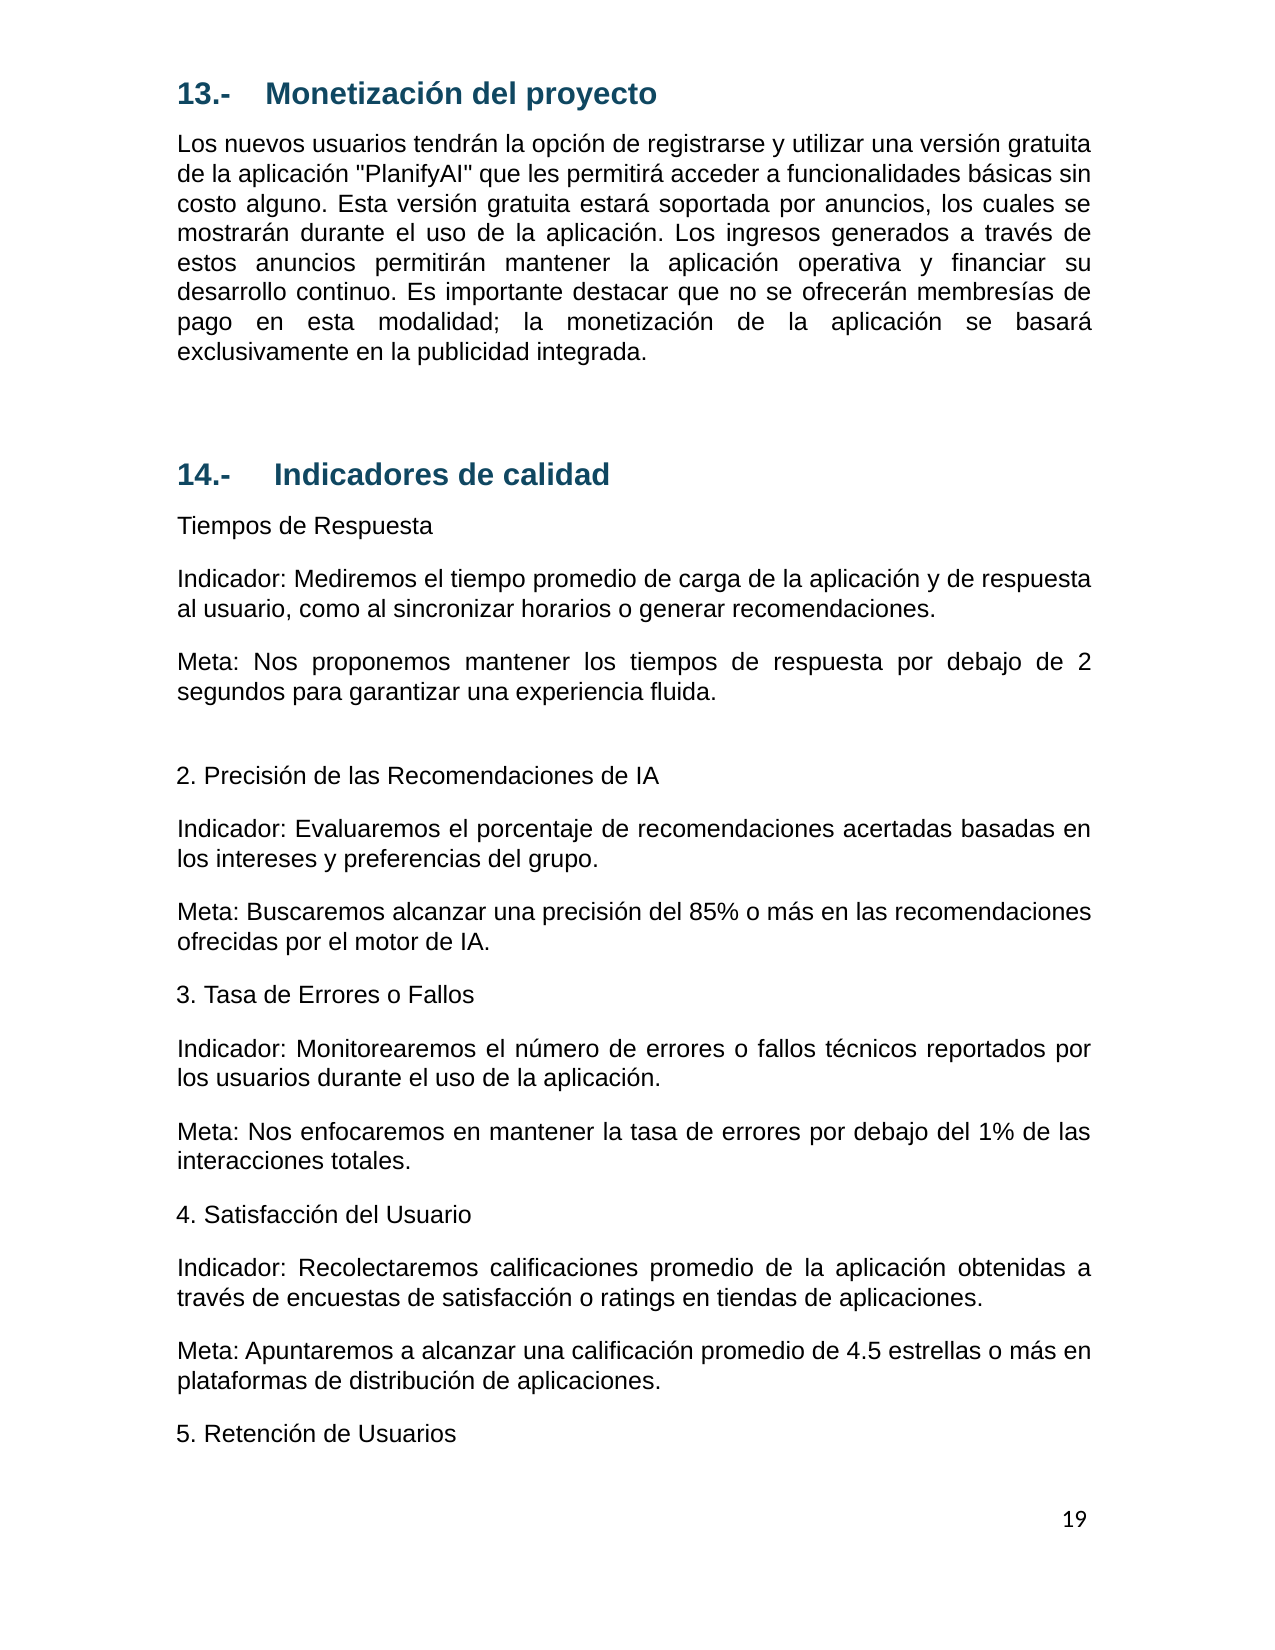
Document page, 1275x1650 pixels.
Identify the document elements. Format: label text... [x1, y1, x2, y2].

subtitle 14.- Indicadores de calidad [177, 456, 1177, 492]
text Indicador: Mediremos el tiempo promedio de carga de la aplicación y de respuesta al usuario, como al sincronizar horarios o generar recomendaciones. [177, 564, 1093, 623]
text Los nuevos usuarios tendrán la opción de registrarse y utilizar una versión gratuita de la aplicación "PlanifyAI" que les permitirá acceder a funcionalidades básicas sin costo alguno. Esta versión gratuita estará soportada por anuncios, los cuales se mostrarán durante el uso de la aplicación. Los ingresos generados a través de estos anuncios permitirán mantener la aplicación operativa y financiar su desarrollo continuo. Es importante destacar que no se ofrecerán membresías de pago en esta modalidad; la monetización de la aplicación se basará exclusivamente en la publicidad integrada. [177, 129, 1093, 365]
text Meta: Apuntaremos a alcanzar una calificación promedio de 4.5 estrellas o más en plataformas de distribución de aplicaciones. [177, 1336, 1093, 1394]
text Indicador: Recolectaremos calificaciones promedio de la aplicación obtenidas a través de encuestas de satisfacción o ratings en tiendas de aplicaciones. [177, 1253, 1093, 1311]
text Meta: Nos proponemos mantener los tiempos de respuesta por debajo de 2 segundos para garantizar una experiencia fluida. [177, 647, 1093, 706]
list Retención de Usuarios [176, 1419, 1093, 1448]
list Tasa de Errores o Fallos [176, 980, 1093, 1009]
text Indicador: Monitorearemos el número de errores o fallos técnicos reportados por los usuarios durante el uso de la aplicación. [177, 1034, 1093, 1092]
text Indicador: Evaluaremos el porcentaje de recomendaciones acertadas basadas en los intereses y preferencias del grupo. [177, 814, 1093, 872]
text Meta: Nos enfocaremos en mantener la tasa de errores por debajo del 1% de las interacciones totales. [177, 1117, 1093, 1175]
text Tiempos de Respuesta [177, 511, 1093, 539]
list Satisfacción del Usuario [176, 1200, 1093, 1228]
list Precisión de las Recomendaciones de IA [176, 761, 1093, 789]
subtitle 13.- Monetización del proyecto [177, 75, 1177, 111]
text Meta: Buscaremos alcanzar una precisión del 85% o más en las recomendaciones ofrecidas por el motor de IA. [177, 897, 1093, 956]
